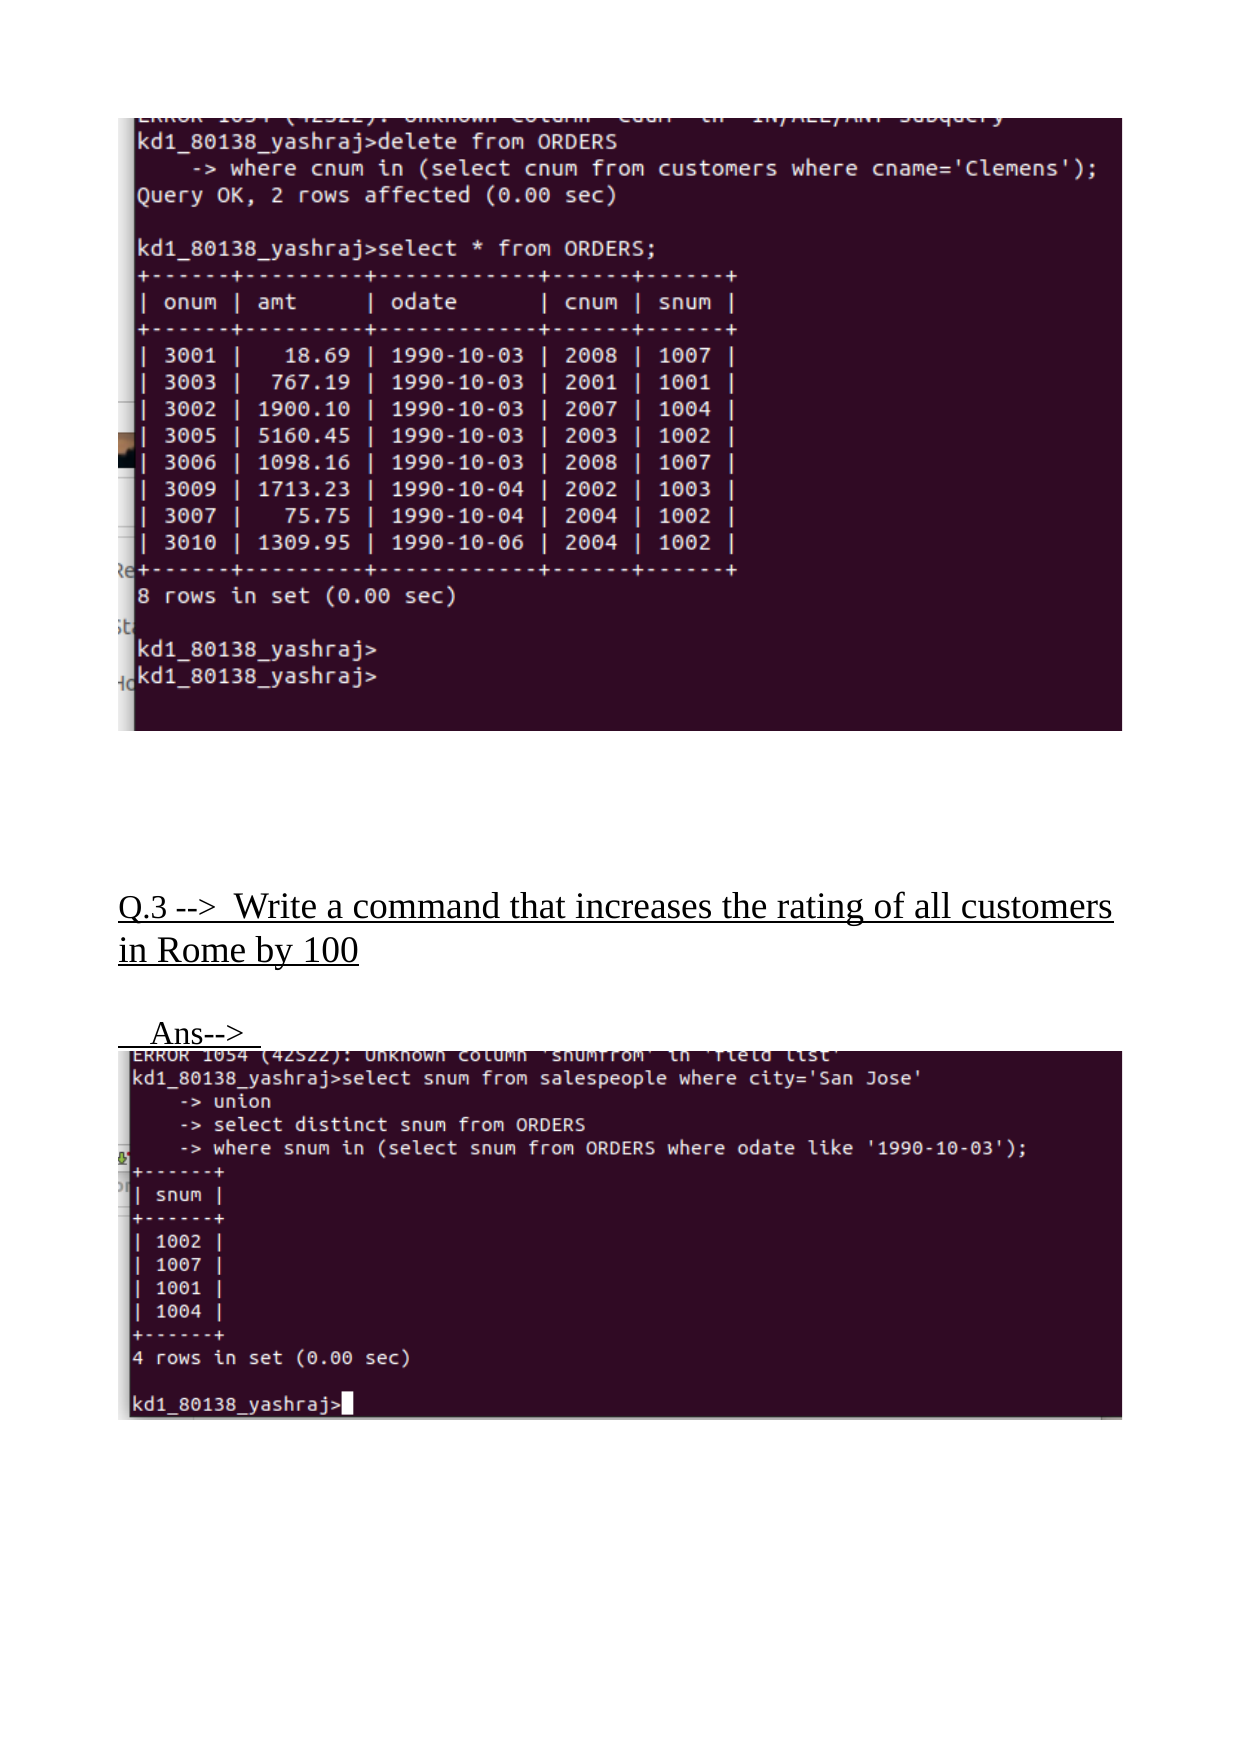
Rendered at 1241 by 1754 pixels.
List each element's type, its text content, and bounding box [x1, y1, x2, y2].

picture [118, 118, 1123, 731]
text Q.3 --> Write a command that increases the rating of all customers in Rome by 100 [118, 884, 1122, 970]
picture [118, 1051, 1123, 1420]
text Ans--> [118, 1013, 1122, 1051]
